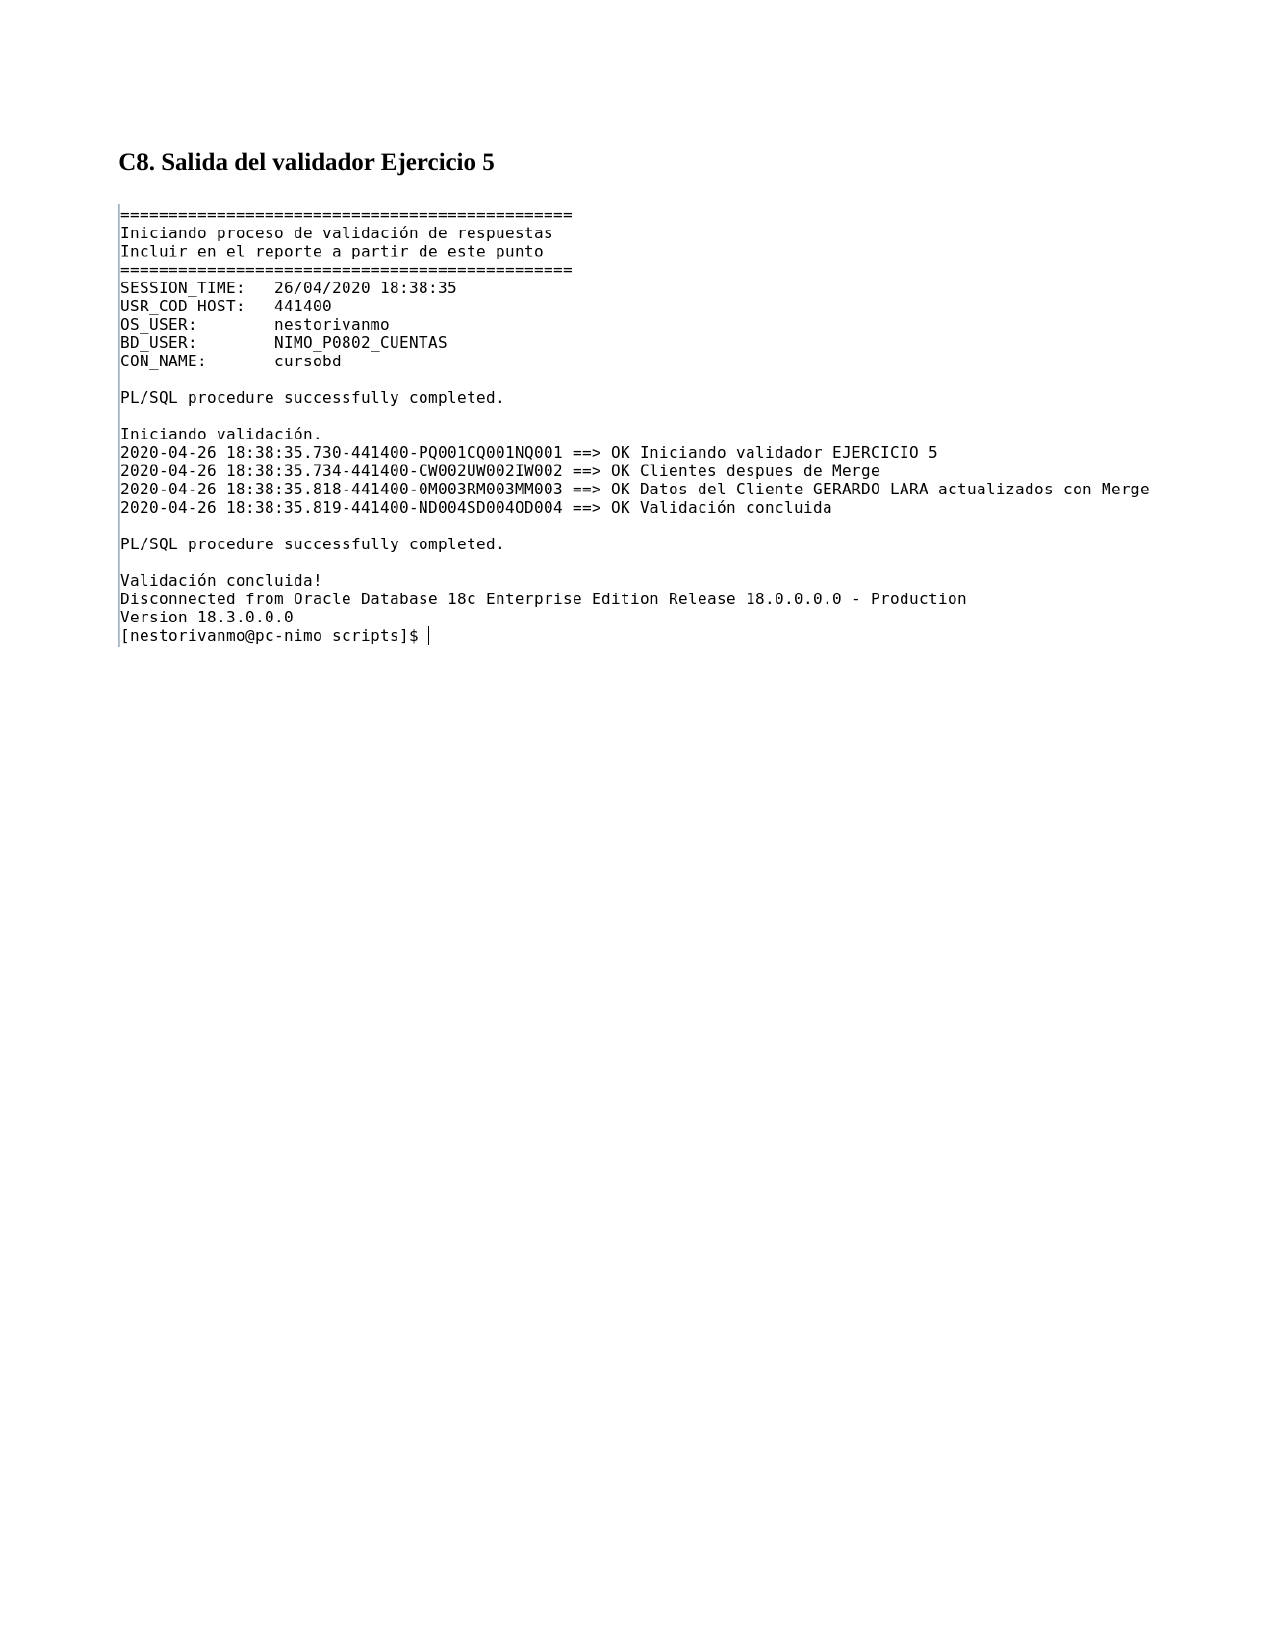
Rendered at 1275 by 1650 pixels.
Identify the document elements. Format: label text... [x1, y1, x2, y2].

text C8. Salida del validador Ejercicio 5 [118, 147, 1157, 176]
picture [118, 204, 1157, 647]
